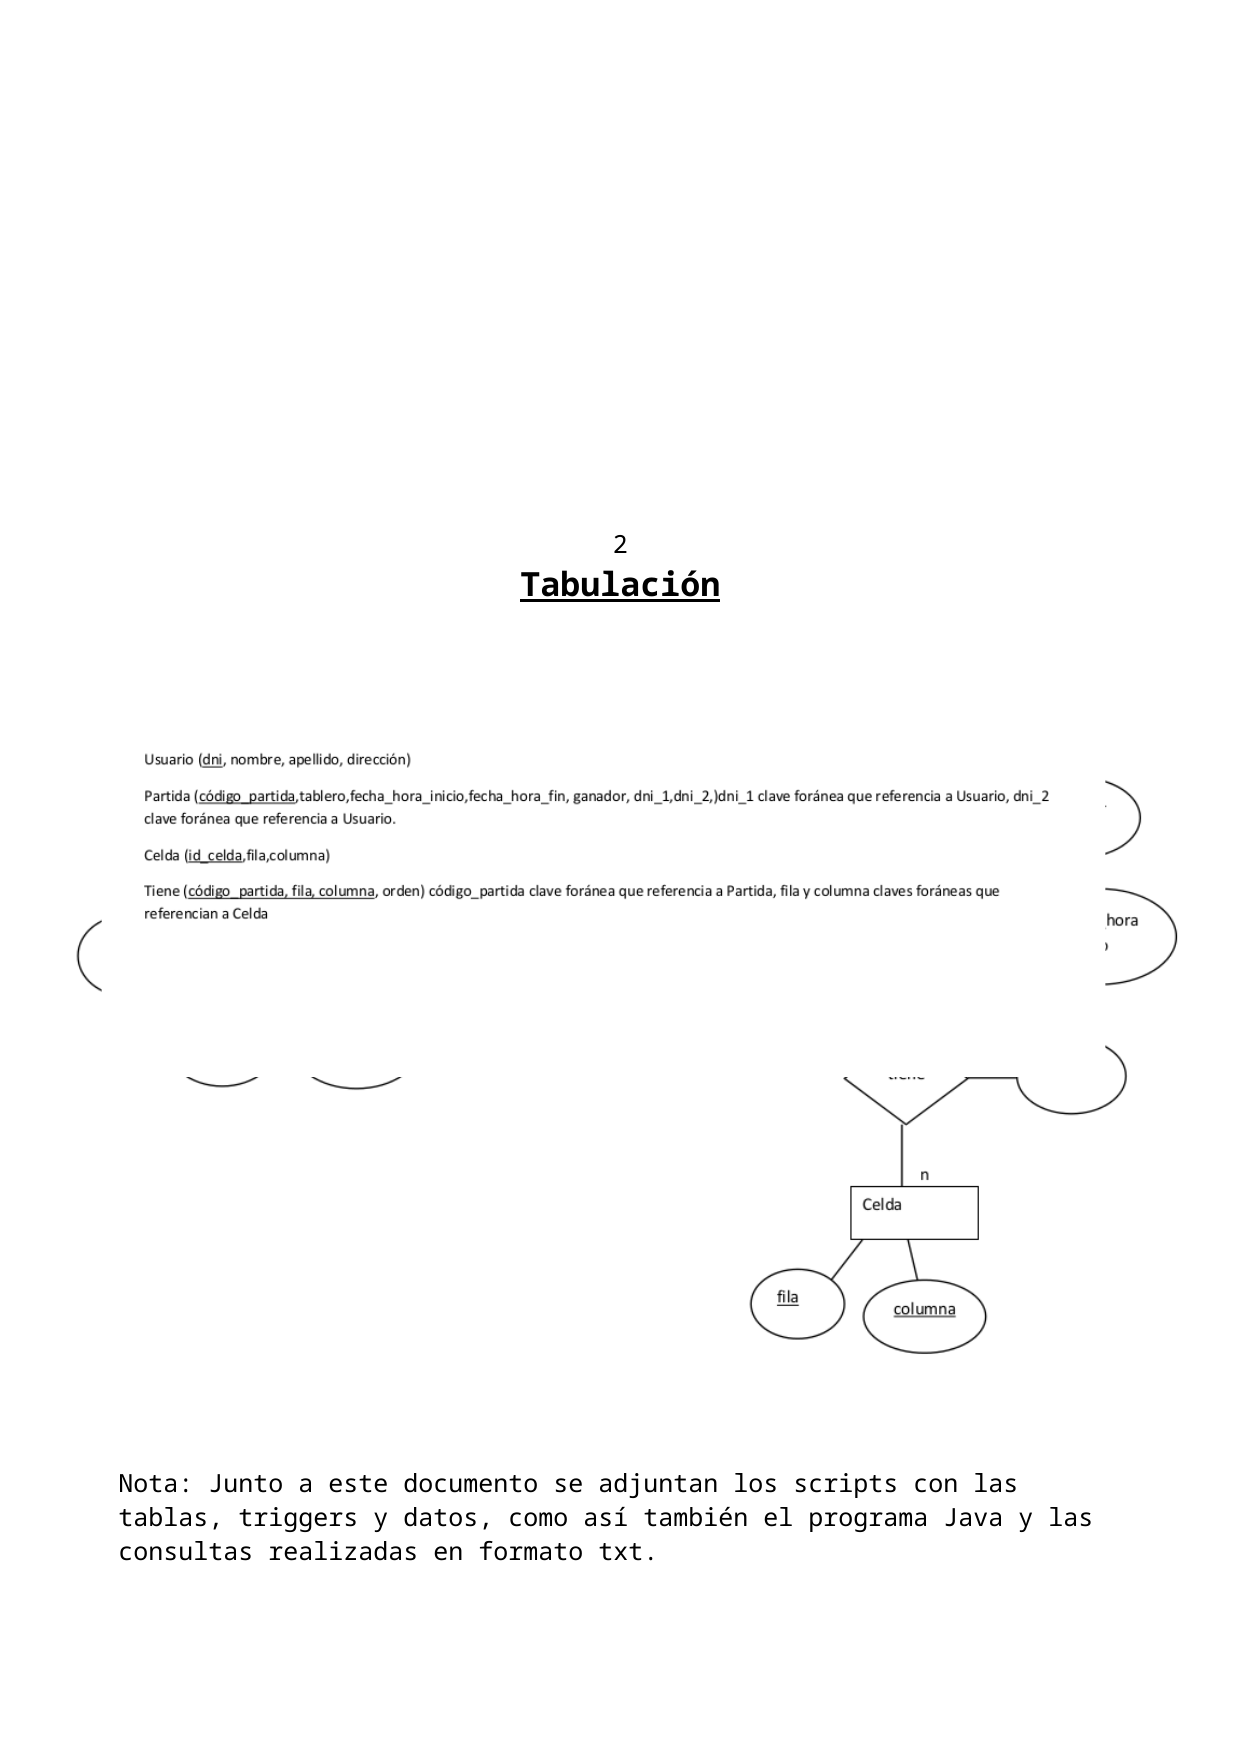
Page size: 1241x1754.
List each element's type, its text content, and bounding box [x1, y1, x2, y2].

picture [54, 606, 1206, 1432]
text Nota: Junto a este documento se adjuntan los scripts con las tablas, triggers y datos, como así también el programa Java y las consultas realizadas en formato txt. [118, 1465, 1122, 1568]
text 2 [118, 527, 1122, 561]
text Tabulación [118, 561, 1122, 606]
